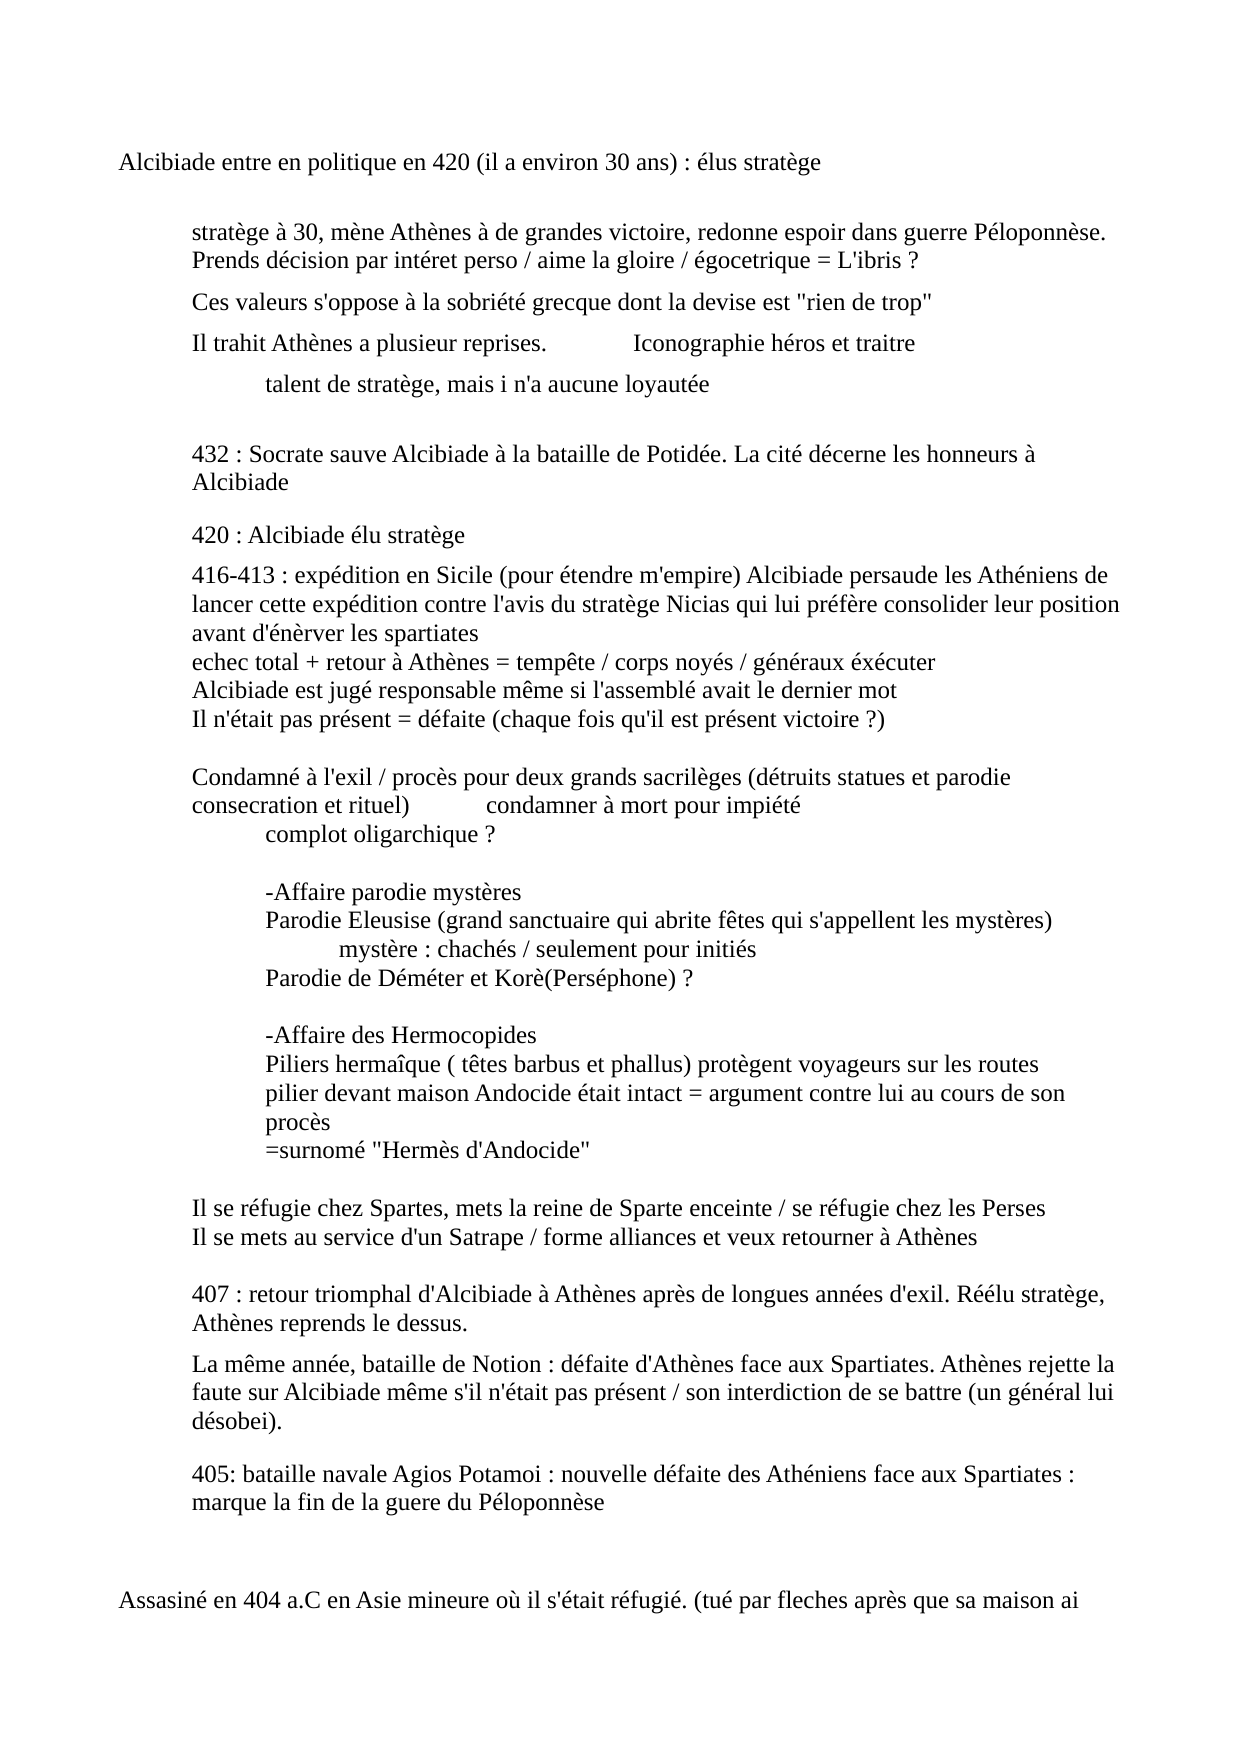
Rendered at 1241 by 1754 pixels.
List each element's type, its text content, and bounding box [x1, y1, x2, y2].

text pilier devant maison Andocide était intact = argument contre lui au cours de son procès [265, 1078, 1122, 1136]
text Alcibiade est jugé responsable même si l'assemblé avait le dernier mot [192, 676, 1122, 704]
text Alcibiade entre en politique en 420 (il a environ 30 ans) : élus stratège [118, 147, 1122, 176]
text =surnomé "Hermès d'Andocide" [265, 1136, 1122, 1164]
text 405: bataille navale Agios Potamoi : nouvelle défaite des Athéniens face aux Spartiates : marque la fin de la guere du Péloponnèse [192, 1459, 1122, 1516]
text Il se réfugie chez Spartes, mets la reine de Sparte enceinte / se réfugie chez les Perses [192, 1193, 1122, 1222]
text Parodie de Déméter et Korè(Perséphone) ? [192, 963, 1122, 992]
text 407 : retour triomphal d'Alcibiade à Athènes après de longues années d'exil. Réélu stratège, Athènes reprends le dessus. [192, 1279, 1122, 1337]
text Piliers hermaîque ( têtes barbus et phallus) protègent voyageurs sur les routes [265, 1049, 1122, 1078]
text Assasiné en 404 a.C en Asie mineure où il s'était réfugié. (tué par fleches après que sa maison ai [118, 1586, 1122, 1614]
text -Affaire parodie mystères [192, 877, 1122, 906]
text Il n'était pas présent = défaite (chaque fois qu'il est présent victoire ?) [192, 704, 1122, 733]
text -Affaire des Hermocopides [265, 1021, 1122, 1049]
text stratège à 30, mène Athènes à de grandes victoire, redonne espoir dans guerre Péloponnèse. Prends décision par intéret perso / aime la gloire / égocetrique = L'ibris ? [192, 217, 1122, 274]
text Il trahit Athènes a plusieur reprises. Iconographie héros et traitre [192, 328, 1122, 357]
text echec total + retour à Athènes = tempête / corps noyés / généraux éxécuter [192, 647, 1122, 676]
text 416-413 : expédition en Sicile (pour étendre m'empire) Alcibiade persaude les Athéniens de lancer cette expédition contre l'avis du stratège Nicias qui lui préfère consolider leur position avant d'énèrver les spartiates [192, 561, 1122, 647]
text Condamné à l'exil / procès pour deux grands sacrilèges (détruits statues et parodie consecration et rituel) condamner à mort pour impiété [192, 762, 1122, 819]
text Parodie Eleusise (grand sanctuaire qui abrite fêtes qui s'appellent les mystères) [192, 906, 1122, 934]
text complot oligarchique ? [192, 819, 1122, 848]
text Ces valeurs s'oppose à la sobriété grecque dont la devise est "rien de trop" [192, 287, 1122, 316]
text mystère : chachés / seulement pour initiés [192, 934, 1122, 963]
text La même année, bataille de Notion : défaite d'Athènes face aux Spartiates. Athènes rejette la faute sur Alcibiade même s'il n'était pas présent / son interdiction de se battre (un général lui désobei). [192, 1349, 1122, 1435]
text 432 : Socrate sauve Alcibiade à la bataille de Potidée. La cité décerne les honneurs à Alcibiade [192, 439, 1122, 496]
text talent de stratège, mais i n'a aucune loyautée [192, 369, 1122, 398]
text Il se mets au service d'un Satrape / forme alliances et veux retourner à Athènes [192, 1222, 1122, 1251]
text 420 : Alcibiade élu stratège [192, 520, 1122, 549]
